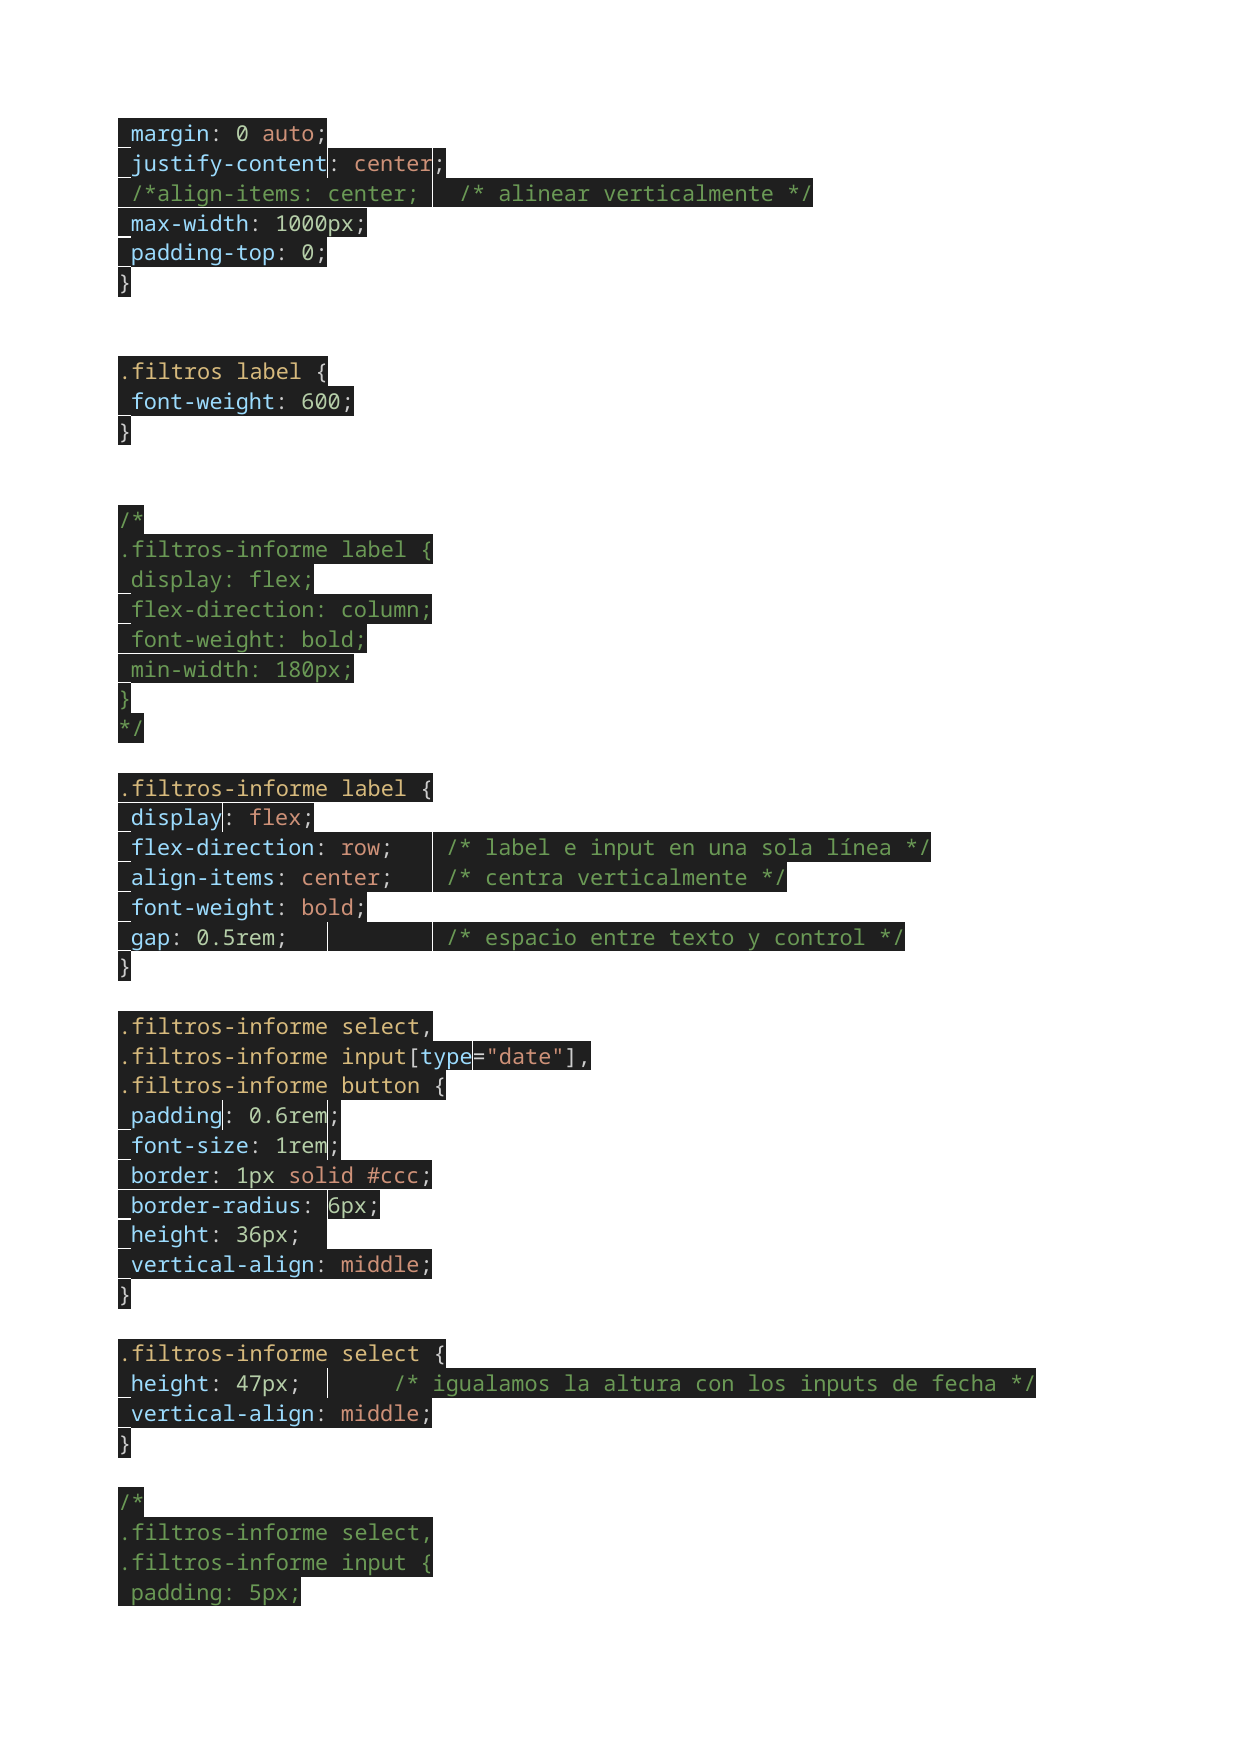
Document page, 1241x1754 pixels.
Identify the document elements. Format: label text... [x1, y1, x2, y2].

text border: 1px solid #ccc; [118, 1160, 1122, 1189]
text } [118, 416, 1122, 445]
text /* [118, 1487, 1122, 1517]
text .filtros-informe input { [118, 1547, 1122, 1577]
text } [118, 1279, 1122, 1309]
text border-radius: 6px; [118, 1189, 1122, 1219]
text .filtros-informe label { [118, 534, 1122, 564]
text .filtros-informe input[type="date"], [118, 1041, 1122, 1070]
text vertical-align: middle; [118, 1398, 1122, 1428]
text /* [118, 504, 1122, 534]
text max-width: 1000px; [118, 207, 1122, 237]
text .filtros-informe select { [118, 1338, 1122, 1368]
text padding: 0.6rem; [118, 1100, 1122, 1130]
text } [118, 1428, 1122, 1458]
text } [118, 951, 1122, 981]
text .filtros-informe select, [118, 1011, 1122, 1041]
text gap: 0.5rem; /* espacio entre texto y control */ [118, 922, 1122, 951]
text justify-content: center; [118, 148, 1122, 178]
text align-items: center; /* centra verticalmente */ [118, 862, 1122, 892]
text padding-top: 0; [118, 237, 1122, 267]
text .filtros-informe select, [118, 1517, 1122, 1547]
text height: 36px; [118, 1219, 1122, 1249]
text flex-direction: row; /* label e input en una sola línea */ [118, 832, 1122, 862]
text display: flex; [118, 802, 1122, 832]
text font-weight: 600; [118, 386, 1122, 416]
text min-width: 180px; [118, 653, 1122, 683]
text vertical-align: middle; [118, 1249, 1122, 1279]
text display: flex; [118, 564, 1122, 594]
text padding: 5px; [118, 1577, 1122, 1606]
text } [118, 683, 1122, 713]
text .filtros-informe button { [118, 1070, 1122, 1100]
text font-weight: bold; [118, 624, 1122, 653]
text .filtros-informe label { [118, 773, 1122, 802]
text height: 47px; /* igualamos la altura con los inputs de fecha */ [118, 1368, 1122, 1398]
text } [118, 267, 1122, 297]
text flex-direction: column; [118, 594, 1122, 624]
text font-weight: bold; [118, 892, 1122, 922]
text .filtros label { [118, 356, 1122, 386]
text */ [118, 713, 1122, 743]
text /*align-items: center; /* alinear verticalmente */ [118, 178, 1122, 207]
text font-size: 1rem; [118, 1130, 1122, 1160]
text margin: 0 auto; [118, 118, 1122, 148]
